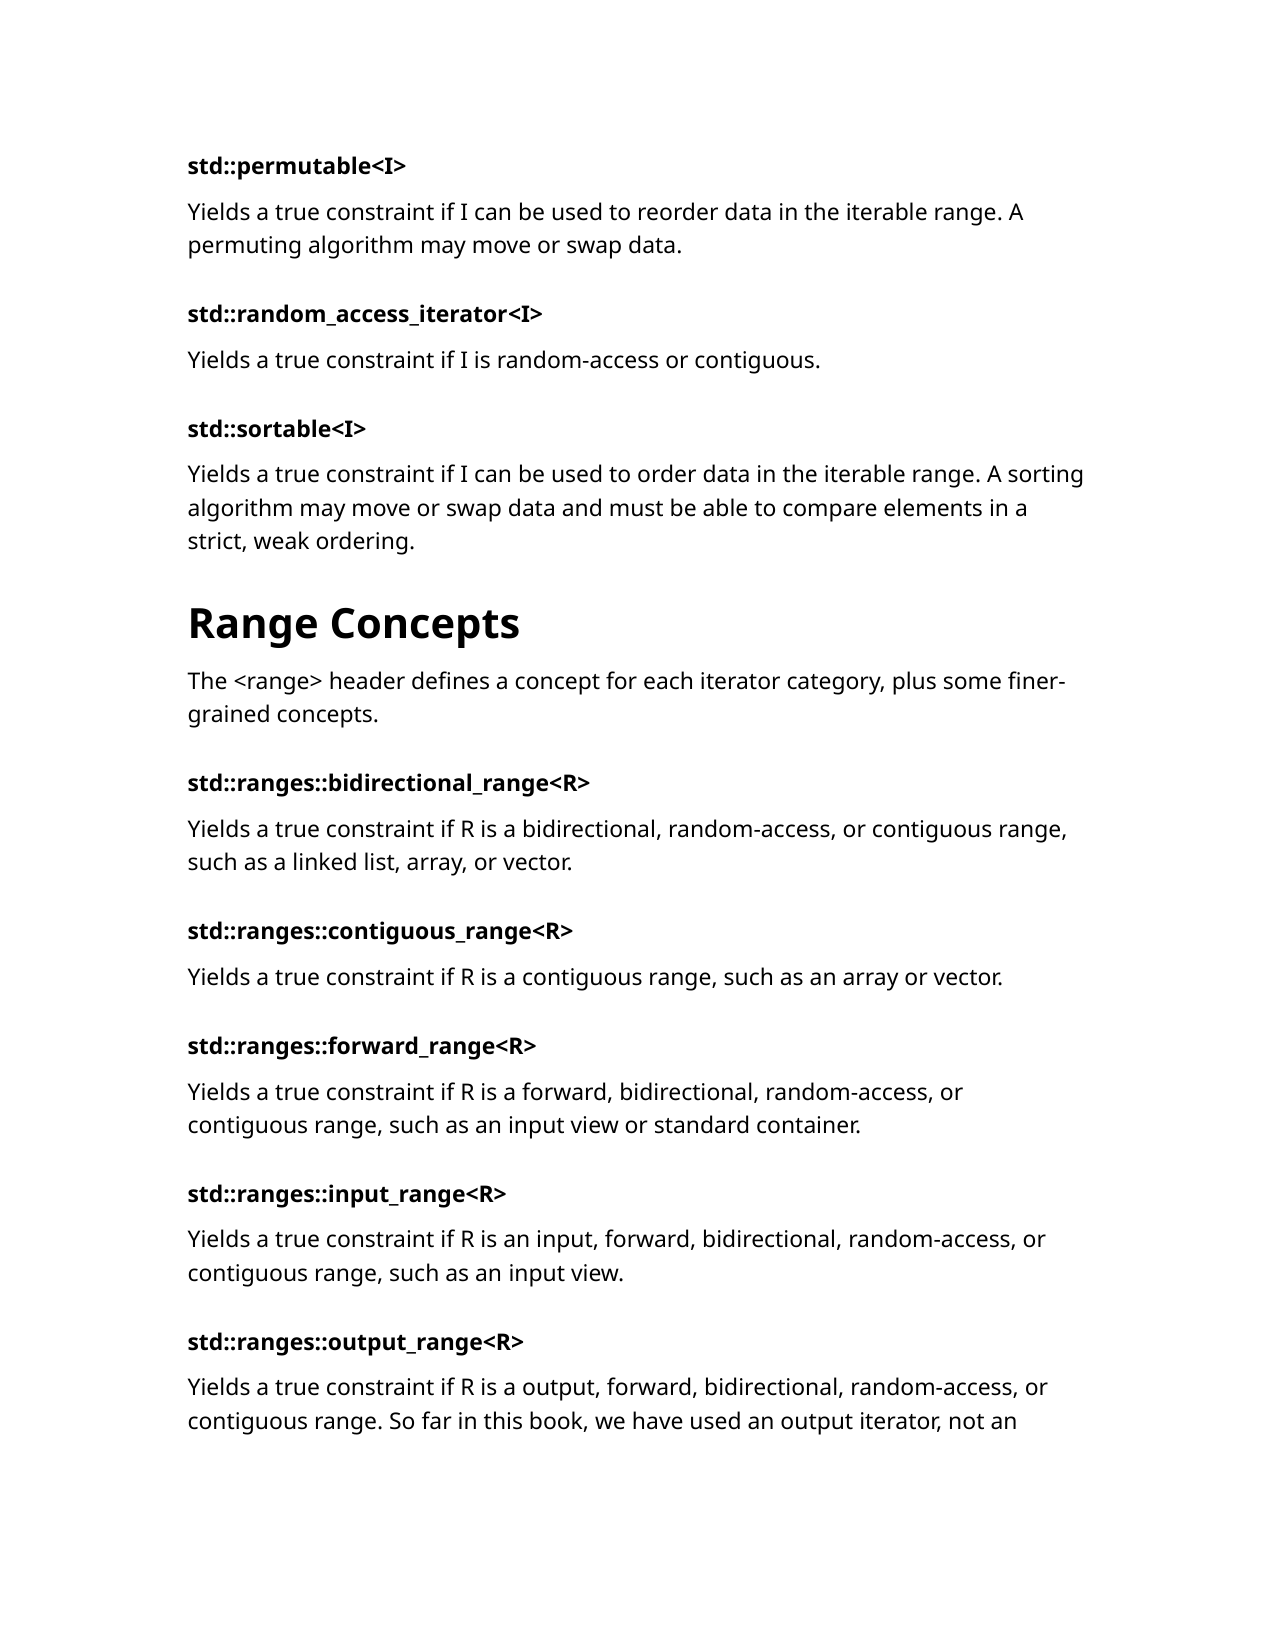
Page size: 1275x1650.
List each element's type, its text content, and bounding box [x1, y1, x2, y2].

text Yields a true constraint if I can be used to reorder data in the iterable range. A permuting algorithm may move or swap data. [187, 194, 1087, 260]
text Yields a true constraint if I is random-access or contiguous. [187, 342, 1087, 375]
subtitle std::ranges::input_range<R> [187, 1178, 1087, 1209]
text The <range> header defines a concept for each iterator category, plus some finer-grained concepts. [187, 663, 1087, 730]
subtitle std::ranges::forward_range<R> [187, 1030, 1087, 1061]
subtitle std::random_access_iterator<I> [187, 298, 1087, 329]
text Yields a true constraint if R is an input, forward, bidirectional, random-access, or contiguous range, such as an input view. [187, 1221, 1087, 1288]
text Yields a true constraint if R is a bidirectional, random-access, or contiguous range, such as a linked list, array, or vector. [187, 811, 1087, 878]
subtitle std::ranges::bidirectional_range<R> [187, 767, 1087, 798]
subtitle std::ranges::output_range<R> [187, 1326, 1087, 1357]
subtitle std::ranges::contiguous_range<R> [187, 915, 1087, 946]
text Yields a true constraint if R is a contiguous range, such as an array or vector. [187, 959, 1087, 992]
text Yields a true constraint if I can be used to order data in the iterable range. A sorting algorithm may move or swap data and must be able to compare elements in a strict, weak ordering. [187, 456, 1087, 556]
text Yields a true constraint if R is a output, forward, bidirectional, random-access, or contiguous range. So far in this book, we have used an output iterator, not an [187, 1369, 1087, 1436]
subtitle std::sortable<I> [187, 412, 1087, 444]
subtitle std::permutable<I> [187, 150, 1087, 181]
text Yields a true constraint if R is a forward, bidirectional, random-access, or contiguous range, such as an input view or standard container. [187, 1073, 1087, 1140]
subtitle Range Concepts [187, 594, 1087, 651]
